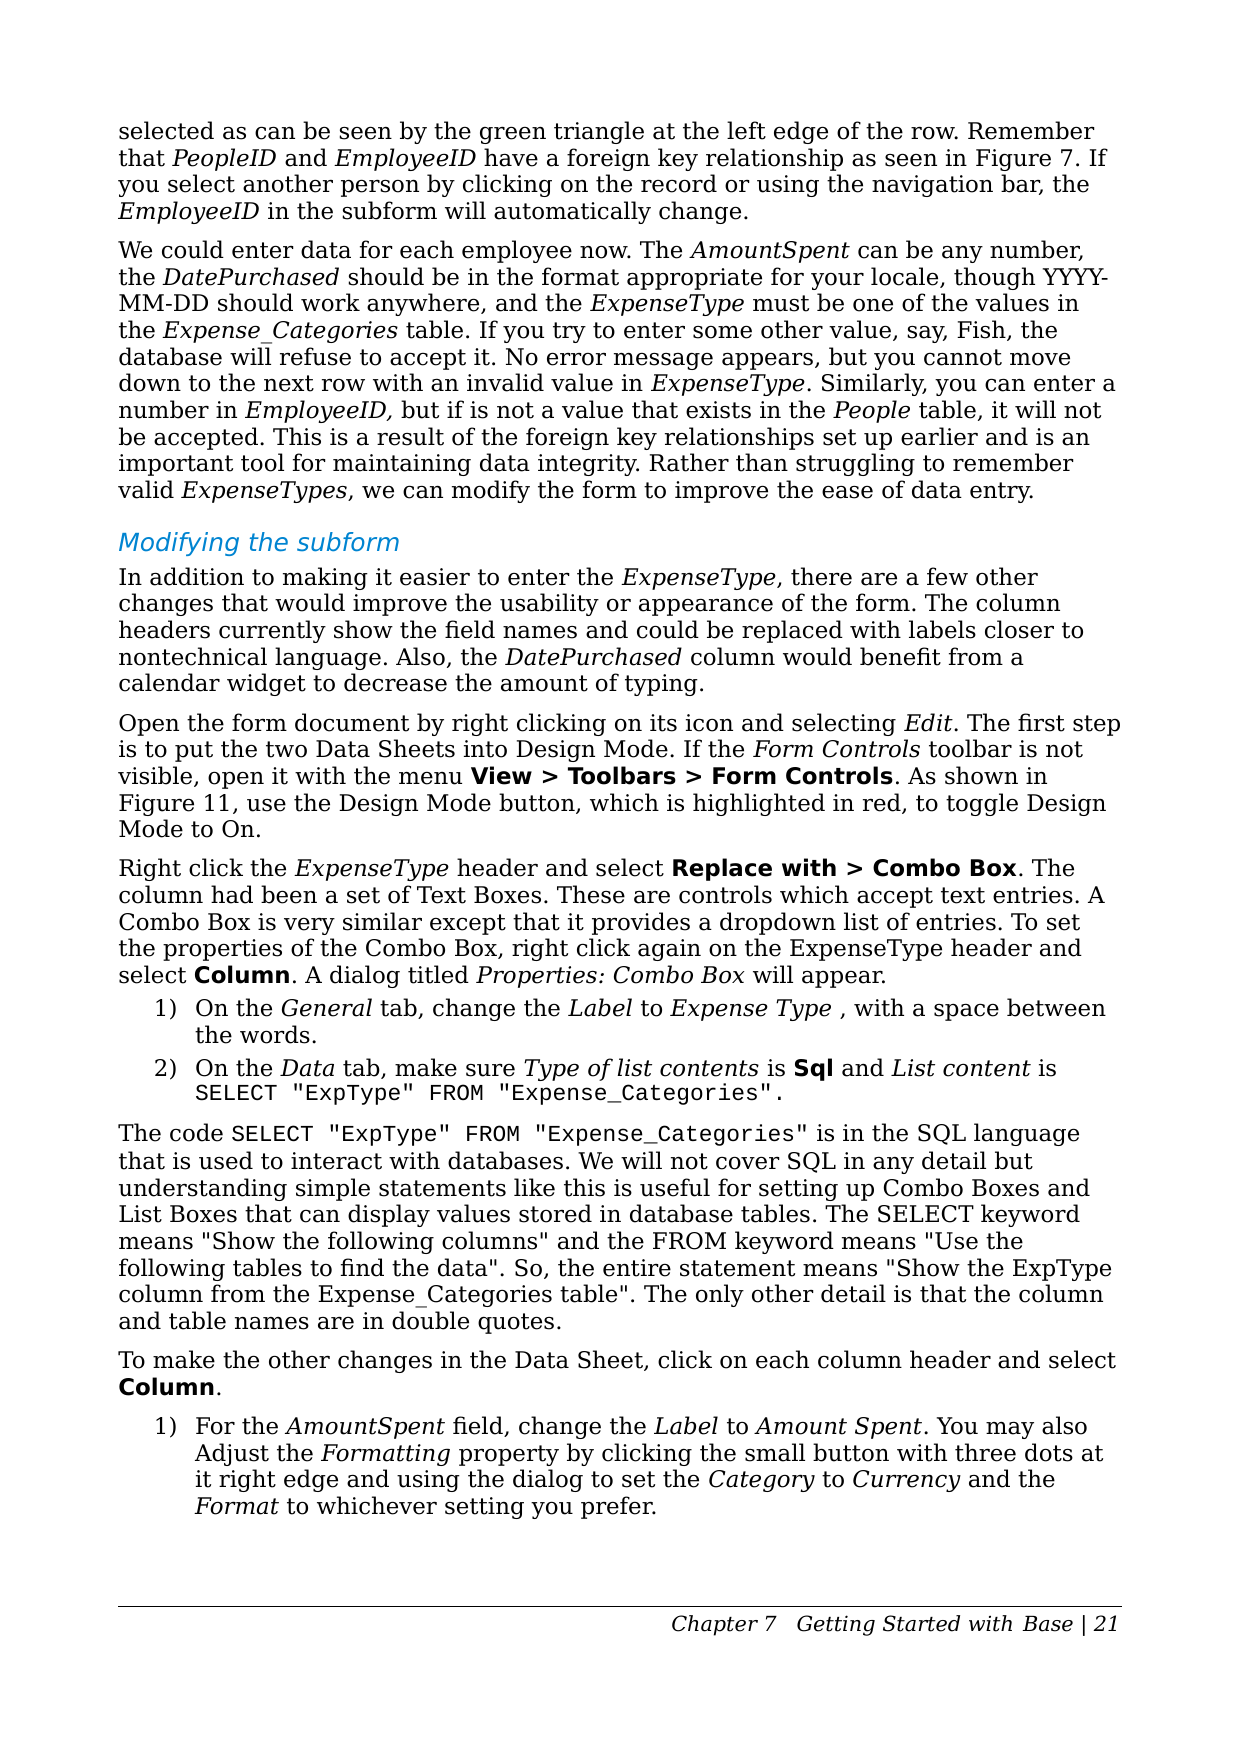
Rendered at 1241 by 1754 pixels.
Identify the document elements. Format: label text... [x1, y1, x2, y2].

text We could enter data for each employee now. The AmountSpent can be any number, the DatePurchased should be in the format appropriate for your locale, though YYYY-MM-DD should work anywhere, and the ExpenseType must be one of the values in the Expense_Categories table. If you try to enter some other value, say, Fish, the database will refuse to accept it. No error message appears, but you cannot move down to the next row with an invalid value in ExpenseType. Similarly, you can enter a number in EmployeeID, but if is not a value that exists in the People table, it will not be accepted. This is a result of the foreign key relationships set up earlier and is an important tool for maintaining data integrity. Rather than struggling to remember valid ExpenseTypes, we can modify the form to improve the ease of data entry. [118, 237, 1122, 504]
list On the Data tab, make sure Type of list contents is Sql and List content is SELECT "ExpType" FROM "Expense_Categories". [177, 1055, 1122, 1107]
text selected as can be seen by the green triangle at the left edge of the row. Remember that PeopleID and EmployeeID have a foreign key relationship as seen in Figure 7. If you select another person by clicking on the record or using the navigation bar, the EmployeeID in the subform will automatically change. [118, 118, 1122, 225]
list On the General tab, change the Label to Expense Type , with a space between the words. [177, 995, 1122, 1049]
list Right click the ExpenseType header and select Replace with > Combo Box. The column had been a set of Text Boxes. These are controls which accept text entries. A Combo Box is very similar except that it provides a dropdown list of entries. To set the properties of the Combo Box, right click again on the ExpenseType header and select Column. A dialog titled Properties: Combo Box will appear. [118, 856, 1122, 989]
text In addition to making it easier to enter the ExpenseType, there are a few other changes that would improve the usability or appearance of the form. The column headers currently show the field names and could be replaced with labels closer to nontechnical language. Also, the DatePurchased column would benefit from a calendar widget to decrease the amount of typing. [118, 564, 1122, 697]
text To make the other changes in the Data Sheet, click on each column header and select Column. [118, 1347, 1122, 1401]
subtitle Modifying the subform [118, 528, 1122, 557]
text The code SELECT "ExpType" FROM "Expense_Categories" is in the SQL language that is used to interact with databases. We will not cover SQL in any detail but understanding simple statements like this is useful for setting up Combo Boxes and List Boxes that can display values stored in database tables. The SELECT keyword means "Show the following columns" and the FROM keyword means "Use the following tables to find the data". So, the entire statement means "Show the ExpType column from the Expense_Categories table". The only other detail is that the column and table names are in double quotes. [118, 1120, 1122, 1335]
text Open the form document by right clicking on its icon and selecting Edit. The first step is to put the two Data Sheets into Design Mode. If the Form Controls toolbar is not visible, open it with the menu View > Toolbars > Form Controls. As shown in Figure 11, use the Design Mode button, which is highlighted in red, to toggle Design Mode to On. [118, 710, 1122, 843]
list For the AmountSpent field, change the Label to Amount Spent. You may also Adjust the Formatting property by clicking the small button with three dots at it right edge and using the dialog to set the Category to Currency and the Format to whichever setting you prefer. [177, 1413, 1122, 1520]
